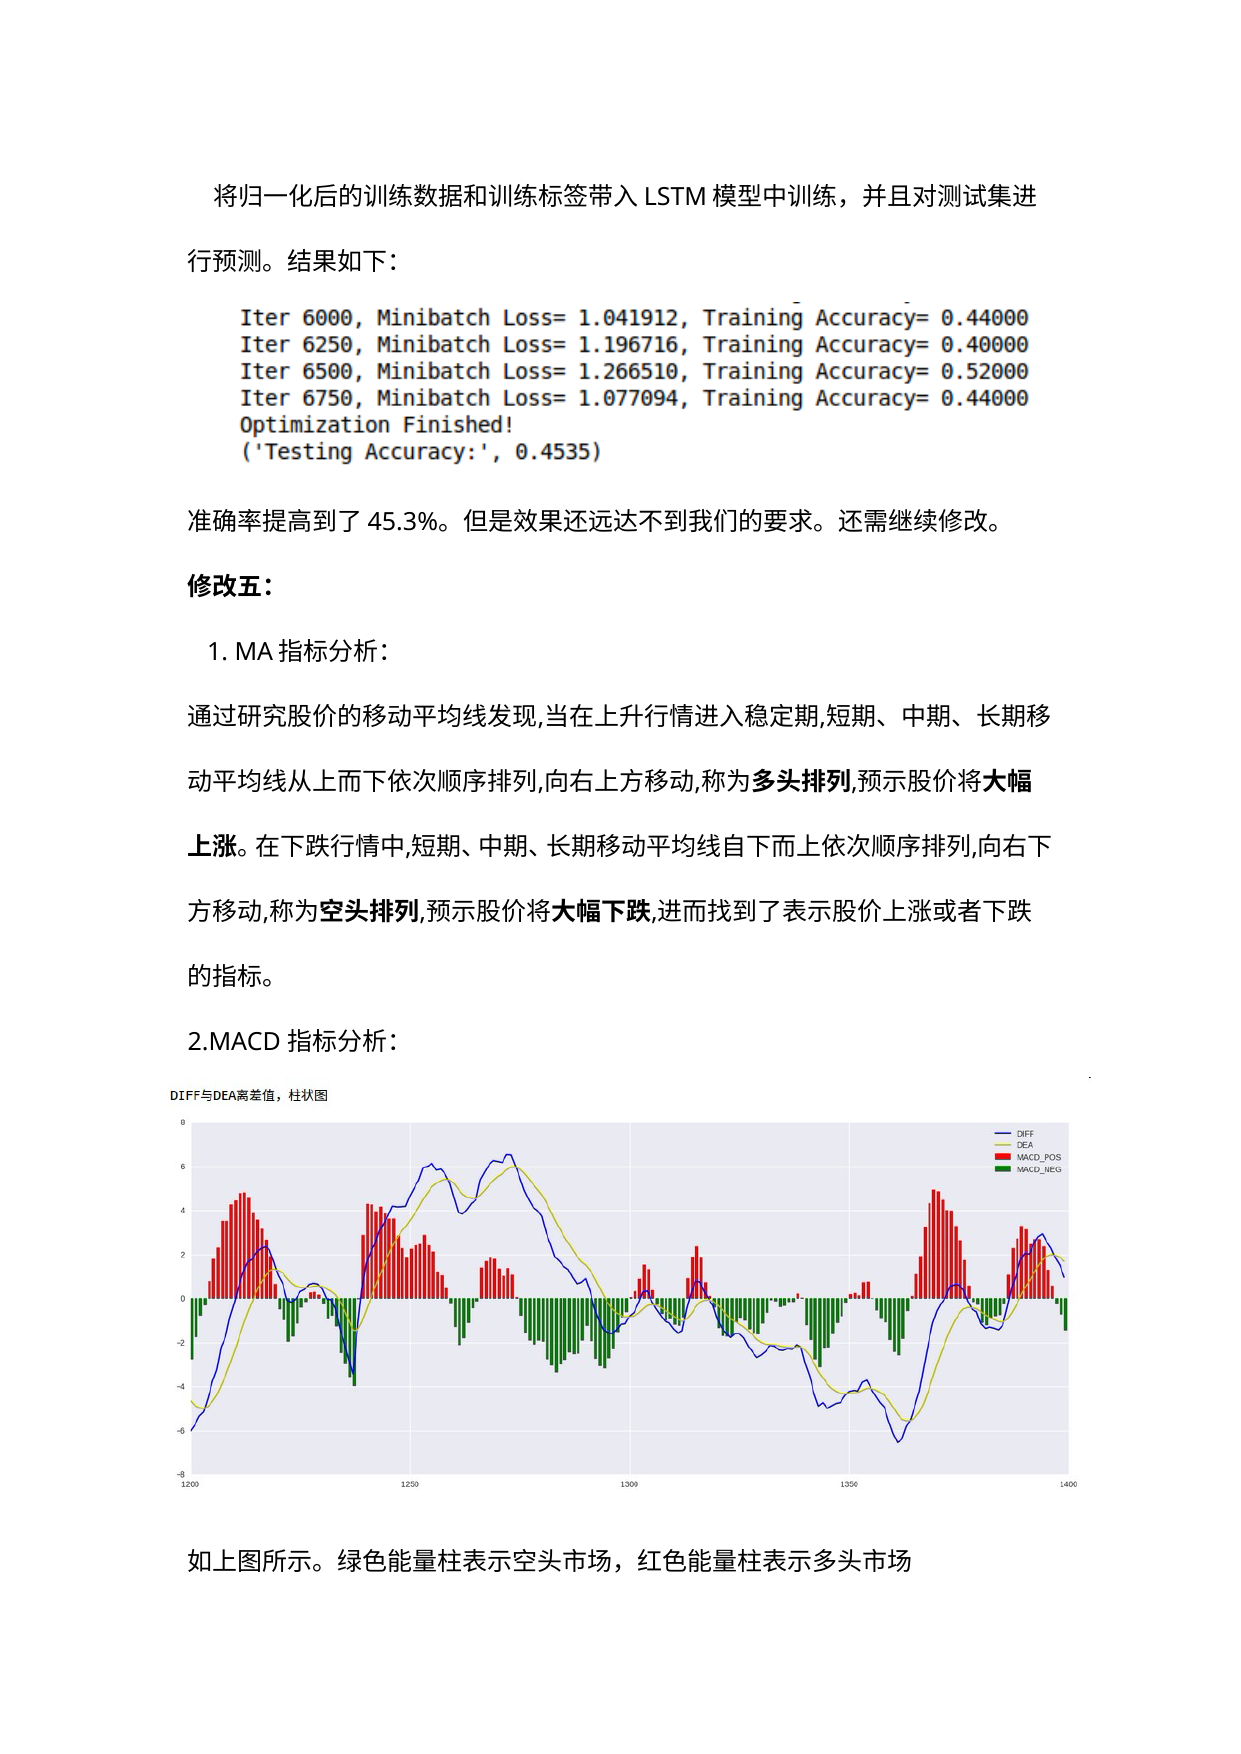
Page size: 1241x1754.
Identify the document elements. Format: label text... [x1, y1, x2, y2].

text 1. MA指标分析： [187, 617, 1053, 682]
text 准确率提高到了45.3%。但是效果还远达不到我们的要求。还需继续修改。 [187, 292, 1053, 552]
text 通过研究股价的移动平均线发现,当在上升行情进入稳定期,短期、中期、长期移动平均线从上而下依次顺序排列,向右上方移动,称为多头排列,预示股价将大幅上涨。在下跌行情中,短期、中期、长期移动平均线自下而上依次顺序排列,向右下方移动,称为空头排列,预示股价将大幅下跌,进而找到了表示股价上涨或者下跌的指标。 [187, 682, 1053, 1007]
text 将归一化后的训练数据和训练标签带入LSTM模型中训练，并且对测试集进行预测。结果如下： [187, 162, 1053, 292]
text 修改五： [187, 552, 1053, 617]
text 如上图所示。绿色能量柱表示空头市场，红色能量柱表示多头市场 [187, 1499, 1053, 1592]
picture [166, 1077, 1091, 1499]
text 2.MACD 指标分析： [187, 1007, 1053, 1072]
text [187, 1072, 1053, 1077]
picture [218, 302, 1038, 469]
